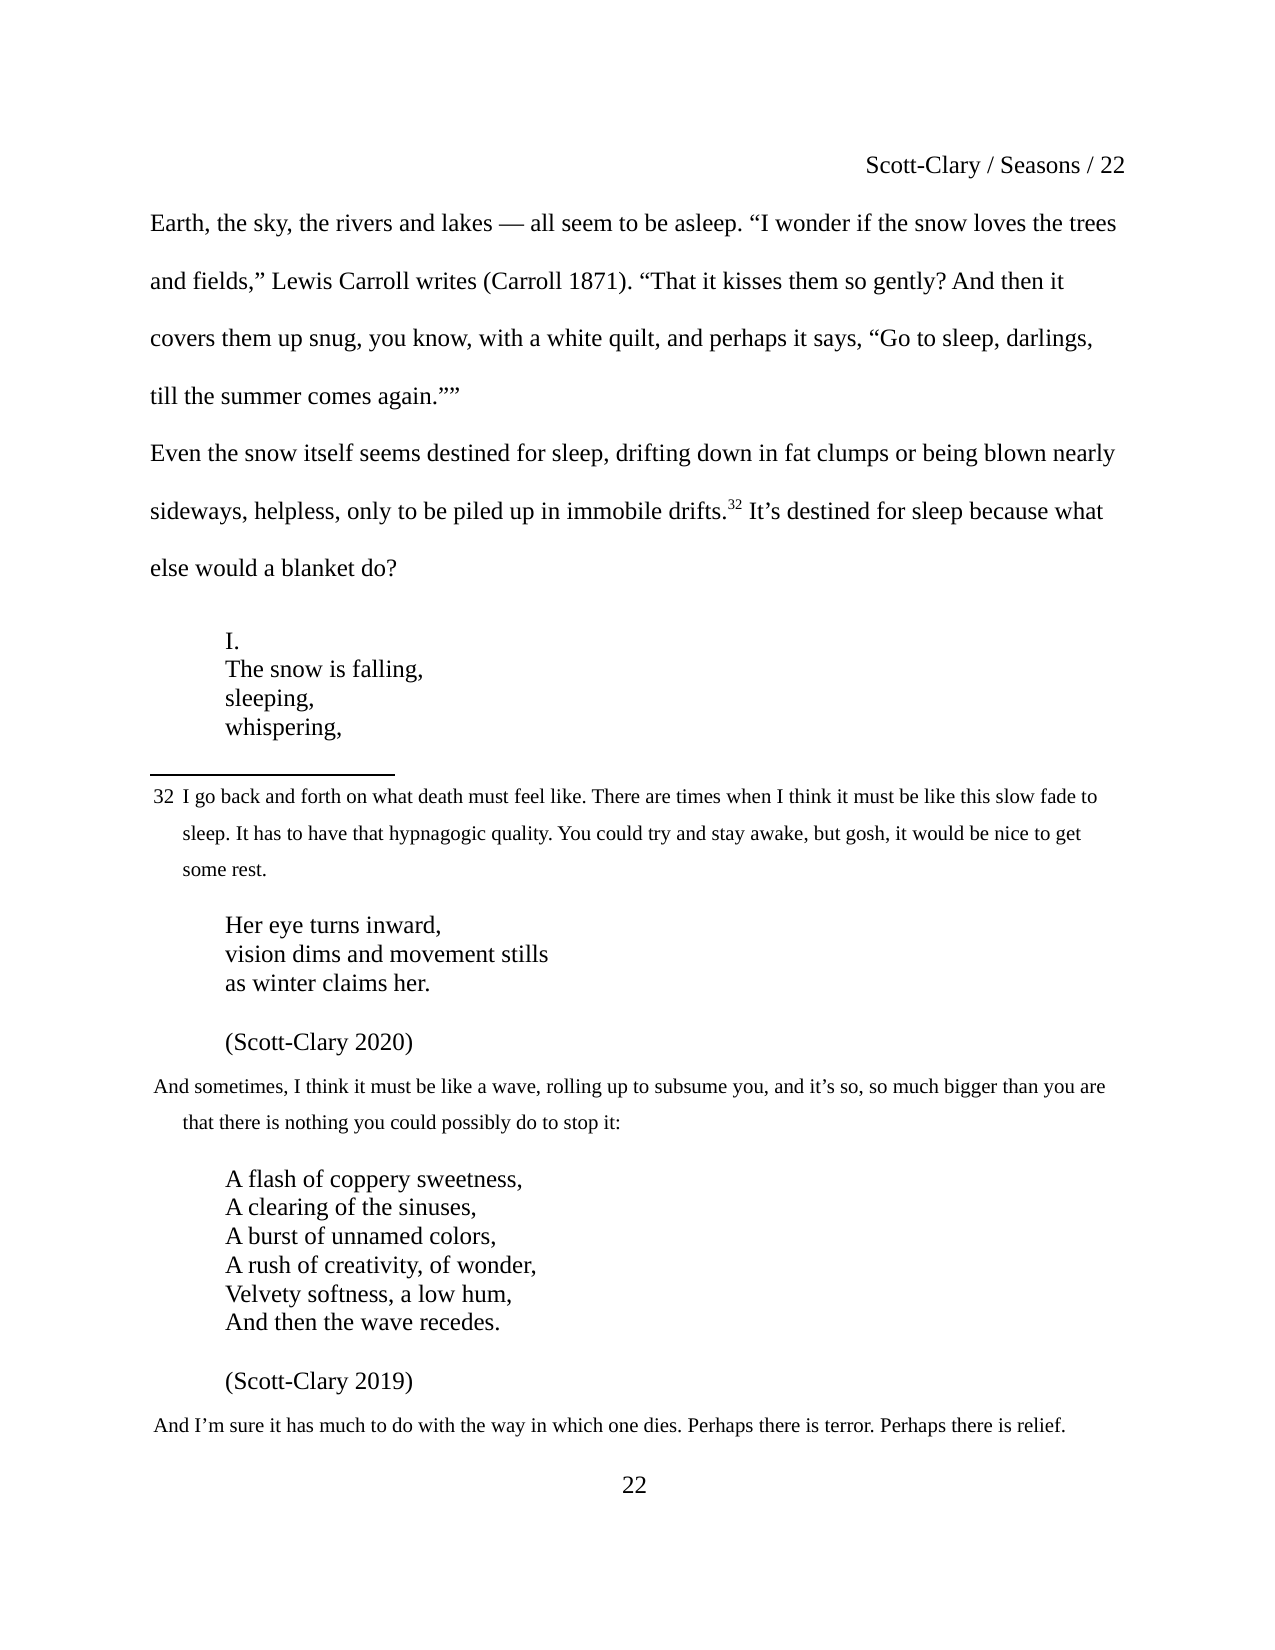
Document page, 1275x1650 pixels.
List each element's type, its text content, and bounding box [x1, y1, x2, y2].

text I go back and forth on what death must feel like. There are times when I think it must be like this slow fade to sleep. It has to have that hypnagogic quality. You could try and stay awake, but gosh, it would be nice to get some rest. [150, 781, 1125, 883]
text And I’m sure it has much to do with the way in which one dies. Perhaps there is terror. Perhaps there is relief. [150, 1410, 1125, 1440]
text Earth, the sky, the rivers and lakes — all seem to be asleep. “I wonder if the snow loves the trees and fields,” Lewis Carroll writes (Carroll 1871). “That it kisses them so gently? And then it covers them up snug, you know, with a white quilt, and perhaps it says, “Go to sleep, darlings, till the summer comes again.”” [150, 208, 1125, 409]
text Her eye turns inward, vision dims and movement stills as winter claims her. [225, 911, 1125, 997]
text A flash of coppery sweetness, A clearing of the sinuses, A burst of unnamed colors, A rush of creativity, of wonder, Velvety softness, a low hum, And then the wave recedes. [225, 1164, 1125, 1336]
text I. The snow is falling, sleeping, whispering, [225, 626, 1125, 741]
text And sometimes, I think it must be like a wave, rolling up to subsume you, and it’s so, so much bigger than you are that there is nothing you could possibly do to stop it: [150, 1071, 1125, 1137]
text (Scott-Clary 2020) [225, 1027, 1125, 1056]
text (Scott-Clary 2019) [225, 1366, 1125, 1395]
text Even the snow itself seems destined for sleep, drifting down in fat clumps or being blown nearly sideways, helpless, only to be piled up in immobile drifts. It’s destined for sleep because what else would a blanket do? [150, 438, 1125, 582]
